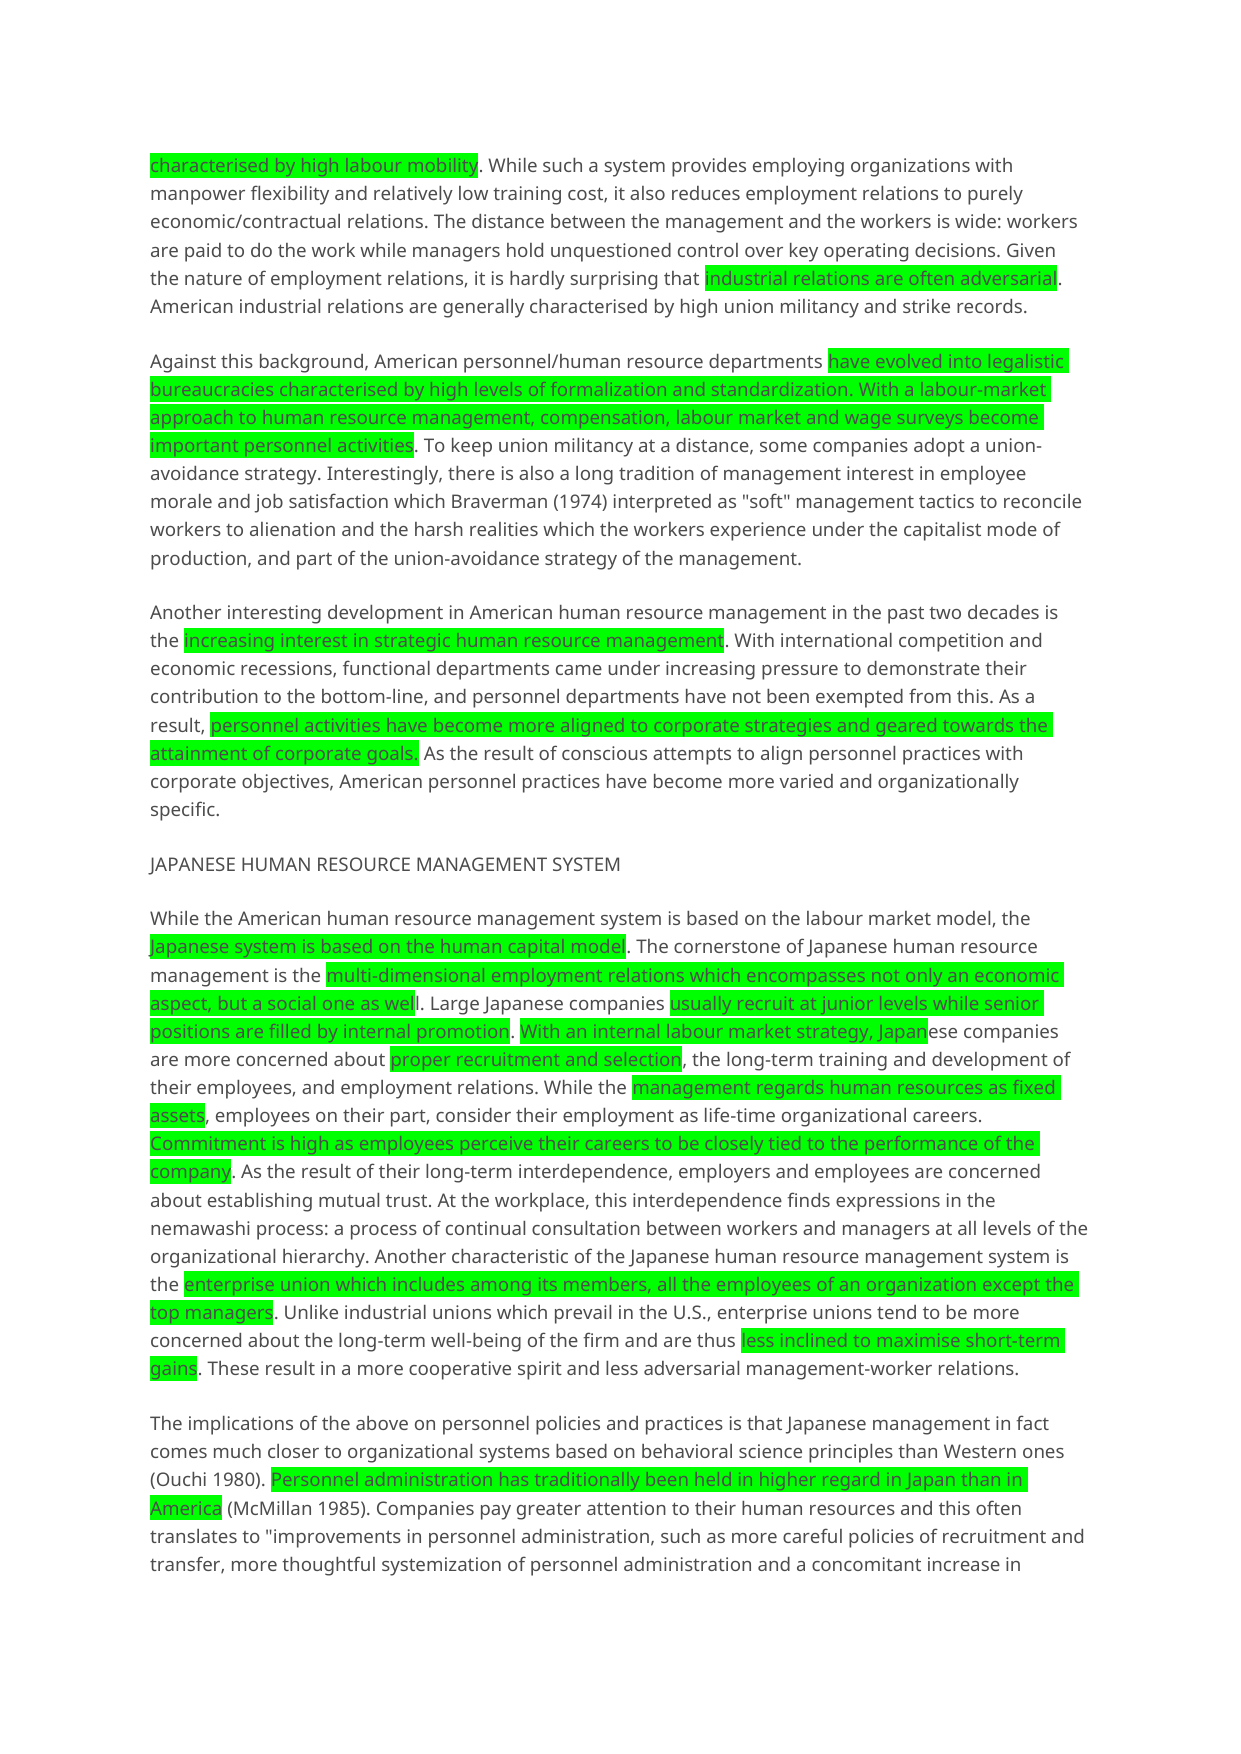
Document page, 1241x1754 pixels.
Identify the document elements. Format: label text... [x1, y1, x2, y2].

text Another interesting development in American human resource management in the past two decades is the increasing interest in strategic human resource management. With international competition and economic recessions, functional departments came under increasing pressure to demonstrate their contribution to the bottom-line, and personnel departments have not been exempted from this. As a result, personnel activities have become more aligned to corporate strategies and geared towards the attainment of corporate goals. As the result of conscious attempts to align personnel practices with corporate objectives, American personnel practices have become more varied and organizationally specific. [150, 597, 1090, 822]
text The implications of the above on personnel policies and practices is that Japanese management in fact comes much closer to organizational systems based on behavioral science principles than Western ones (Ouchi 1980). Personnel administration has traditionally been held in higher regard in Japan than in America (McMillan 1985). Companies pay greater attention to their human resources and this often translates to "improvements in personnel administration, such as more careful policies of recruitment and transfer, more thoughtful systemization of personnel administration and a concomitant increase in [150, 1408, 1090, 1577]
text JAPANESE HUMAN RESOURCE MANAGEMENT SYSTEM [150, 848, 1090, 877]
text While the American human resource management system is based on the labour market model, the Japanese system is based on the human capital model. The cornerstone of Japanese human resource management is the multi-dimensional employment relations which encompasses not only an economic aspect, but a social one as well. Large Japanese companies usually recruit at junior levels while senior positions are filled by internal promotion. With an internal labour market strategy, Japanese companies are more concerned about proper recruitment and selection, the long-term training and development of their employees, and employment relations. While the management regards human resources as fixed assets, employees on their part, consider their employment as life-time organizational careers. Commitment is high as employees perceive their careers to be closely tied to the performance of the company. As the result of their long-term interdependence, employers and employees are concerned about establishing mutual trust. At the workplace, this interdependence finds expressions in the nemawashi process: a process of continual consultation between workers and managers at all levels of the organizational hierarchy. Another characteristic of the Japanese human resource management system is the enterprise union which includes among its members, all the employees of an organization except the top managers. Unlike industrial unions which prevail in the U.S., enterprise unions tend to be more concerned about the long-term well-being of the firm and are thus less inclined to maximise short-term gains. These result in a more cooperative spirit and less adversarial management-worker relations. [150, 903, 1090, 1381]
text characterised by high labour mobility. While such a system provides employing organizations with manpower flexibility and relatively low training cost, it also reduces employment relations to purely economic/contractual relations. The distance between the management and the workers is wide: workers are paid to do the work while managers hold unquestioned control over key operating decisions. Given the nature of employment relations, it is hardly surprising that industrial relations are often adversarial. American industrial relations are generally characterised by high union militancy and strike records. [150, 150, 1090, 319]
text Against this background, American personnel/human resource departments have evolved into legalistic bureaucracies characterised by high levels of formalization and standardization. With a labour-market approach to human resource management, compensation, labour market and wage surveys become important personnel activities. To keep union militancy at a distance, some companies adopt a union-avoidance strategy. Interestingly, there is also a long tradition of management interest in employee morale and job satisfaction which Braverman (1974) interpreted as "soft" management tactics to reconcile workers to alienation and the harsh realities which the workers experience under the capitalist mode of production, and part of the union-avoidance strategy of the management. [150, 345, 1090, 570]
